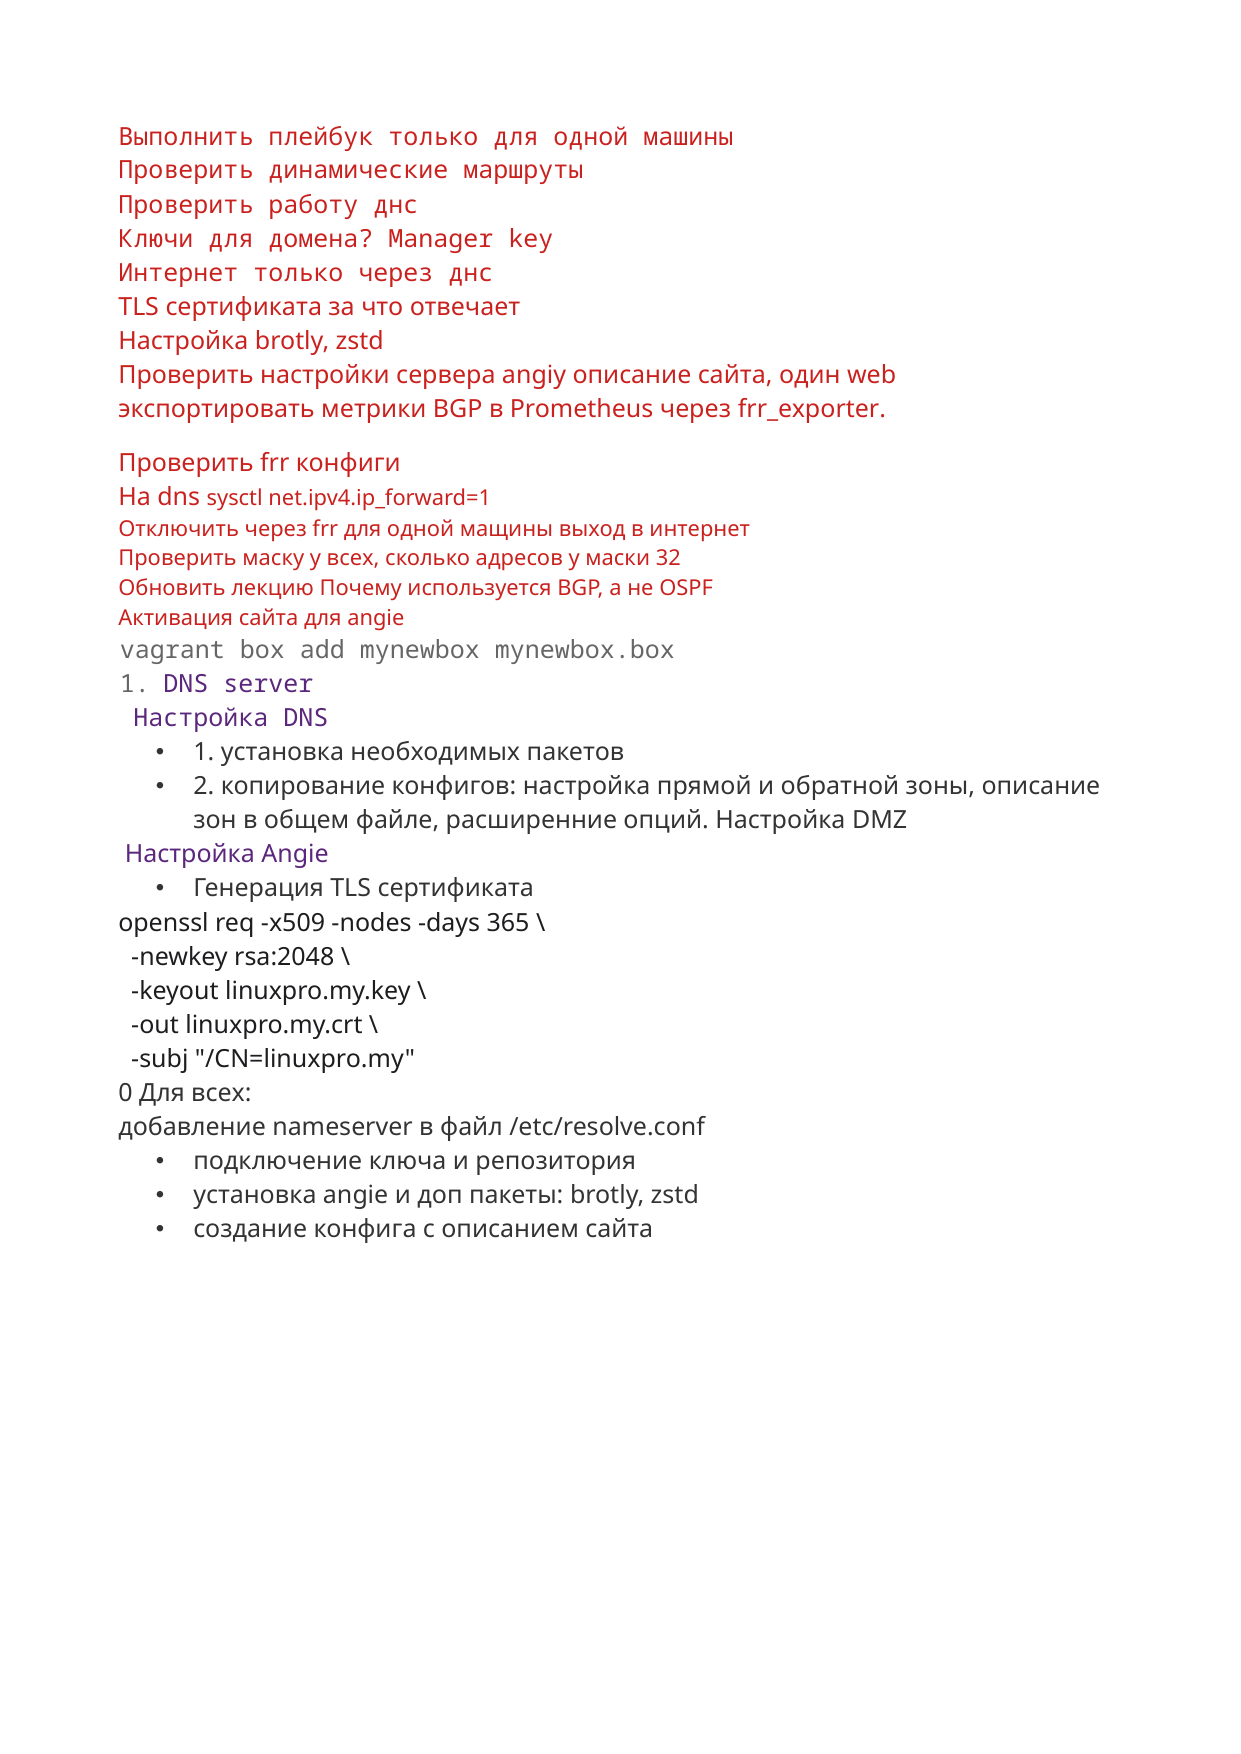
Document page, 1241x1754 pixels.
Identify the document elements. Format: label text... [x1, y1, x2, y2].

text Проверить настройки сервера angiy описание сайта, один web [118, 357, 1122, 391]
text Настройка Angie [118, 836, 1122, 870]
text Настройка brotly, zstd [118, 322, 1122, 357]
text -newkey rsa:2048 \ [118, 938, 1122, 972]
text Интернет только через днс [118, 254, 1122, 288]
list создание конфига с описанием сайта [156, 1211, 1122, 1245]
text Ключи для домена? Manager key [118, 220, 1122, 254]
text -subj "/CN=linuxpro.my" [118, 1040, 1122, 1074]
text Обновить лекцию Почему используется BGP, а не OSPF [118, 572, 1122, 602]
text Проверить динамические маршруты [118, 152, 1122, 186]
text Отключить через frr для одной мащины выход в интернет [118, 512, 1122, 542]
list 2. копирование конфигов: настройка прямой и обратной зоны, описание зон в общем файле, расширенние опций. Настройка DMZ [156, 768, 1122, 836]
text Проверить frr конфиги [118, 444, 1122, 478]
text добавление nameserver в файл /etc/resolve.conf [118, 1108, 1122, 1143]
text -out linuxpro.my.crt \ [118, 1006, 1122, 1040]
list Генерация TLS сертификата [156, 870, 1122, 904]
text TLS сертификата за что отвечает [118, 288, 1122, 322]
text экспортировать метрики BGP в Prometheus через frr_exporter. [118, 391, 1122, 425]
text Выполнить плейбук только для одной машины [118, 118, 1122, 152]
text Настройка DNS [118, 700, 1122, 734]
list 1. установка необходимых пакетов [156, 734, 1122, 768]
text 0 Для всех: [118, 1074, 1122, 1108]
text Проверить работу днс [118, 186, 1122, 220]
text Проверить маску у всех, сколько адресов у маски 32 [118, 542, 1122, 572]
text openssl req -x509 -nodes -days 365 \ [118, 904, 1122, 938]
text vagrant box add mynewbox mynewbox.box [118, 632, 1122, 666]
text На dns sysctl net.ipv4.ip_forward=1 [118, 478, 1122, 512]
text Активация сайта для angie [118, 602, 1122, 632]
list установка angie и доп пакеты: brotly, zstd [156, 1177, 1122, 1211]
text 1. DNS server [118, 666, 1122, 700]
text -keyout linuxpro.my.key \ [118, 972, 1122, 1006]
list подключение ключа и репозитория [156, 1143, 1122, 1177]
